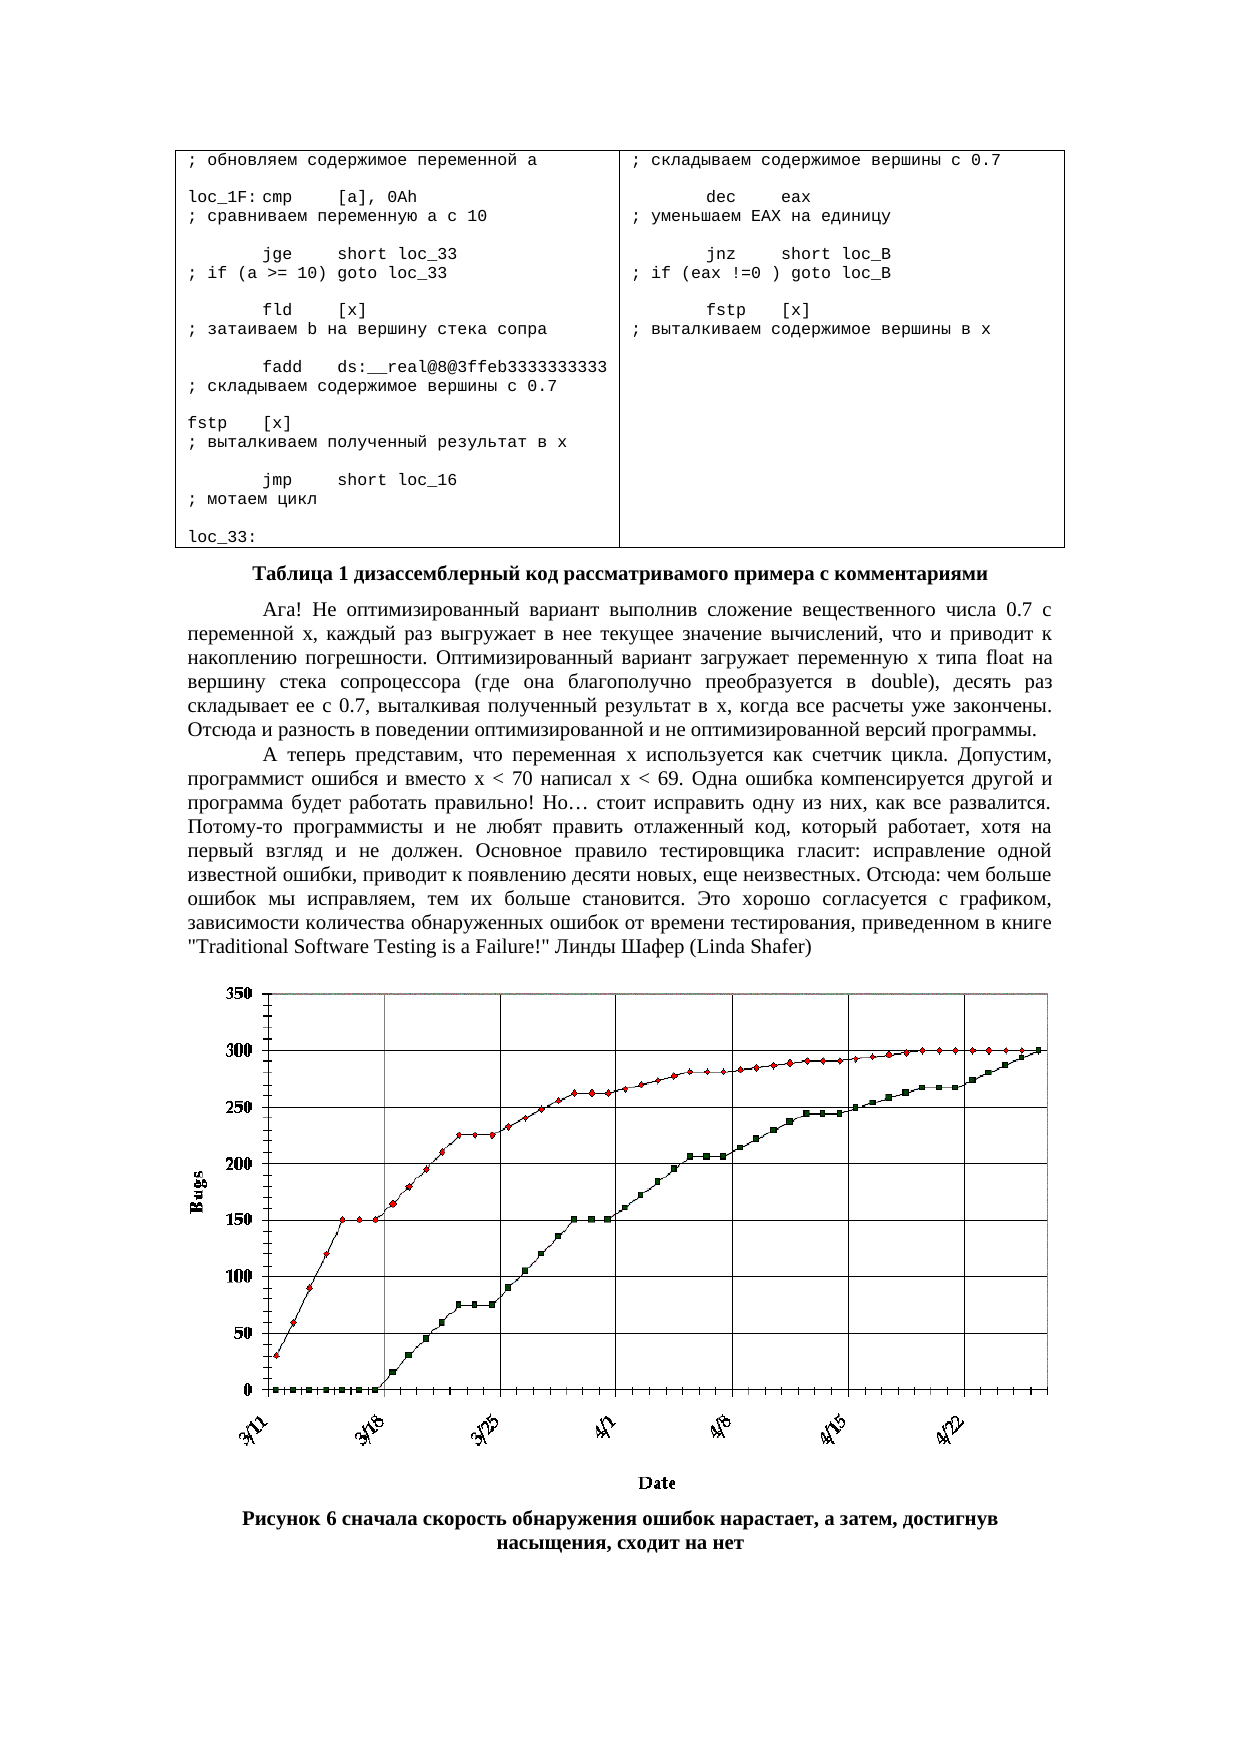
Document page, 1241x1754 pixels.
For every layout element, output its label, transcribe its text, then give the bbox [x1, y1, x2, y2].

table_cell ; складываем содержимое вершины с 0.7 dec eax ; уменьшаем EAX на единицу jnz short loc_B ; if (eax !=0 ) goto loc_B fstp [x] ; выталкиваем содержимое вершины в x [620, 151, 1064, 547]
picture [187, 982, 1052, 1493]
text Ага! Не оптимизированный вариант выполнив сложение вещественного числа 0.7 с переменной x, каждый раз выгружает в нее текущее значение вычислений, что и приводит к накоплению погрешности. Оптимизированный вариант загружает переменную x типа float на вершину стека сопроцессора (где она благополучно преобразуется в double), десять раз складывает ее с 0.7, выталкивая полученный результат в x, когда все расчеты уже закончены. Отсюда и разность в поведении оптимизированной и не оптимизированной версий программы. [187, 597, 1053, 741]
text Таблица 1 дизассемблерный код рассматривамого примера с комментариями [187, 561, 1053, 584]
text Рисунок 6 сначала скорость обнаружения ошибок нарастает, а затем, достигнув насыщения, сходит на нет [187, 1506, 1053, 1554]
table_cell ; обновляем содержимое переменной a loc_1F: cmp [a], 0Ah ; сравниваем переменную a с 10 jge short loc_33 ; if (a >= 10) goto loc_33 fld [x] ; затаиваем b на вершину стека сопра fadd ds:__real@8@3ffeb3333333333 ; складываем содержимое вершины с 0.7 fstp [x] ; выталкиваем полученный результат в x jmp short loc_16 ; мотаем цикл loc_33: [176, 151, 619, 547]
text А теперь представим, что переменная x используется как счетчик цикла. Допустим, программист ошибся и вместо x < 70 написал x < 69. Одна ошибка компенсируется другой и программа будет работать правильно! Но… стоит исправить одну из них, как все развалится. Потому-то программисты и не любят править отлаженный код, который работает, хотя на первый взгляд и не должен. Основное правило тестировщика гласит: исправление одной известной ошибки, приводит к появлению десяти новых, еще неизвестных. Отсюда: чем больше ошибок мы исправляем, тем их больше становится. Это хорошо согласуется с графиком, зависимости количества обнаруженных ошибок от времени тестирования, приведенном в книге "Traditional Software Testing is a Failure!" Линды Шафер (Linda Shafer) [187, 741, 1053, 958]
